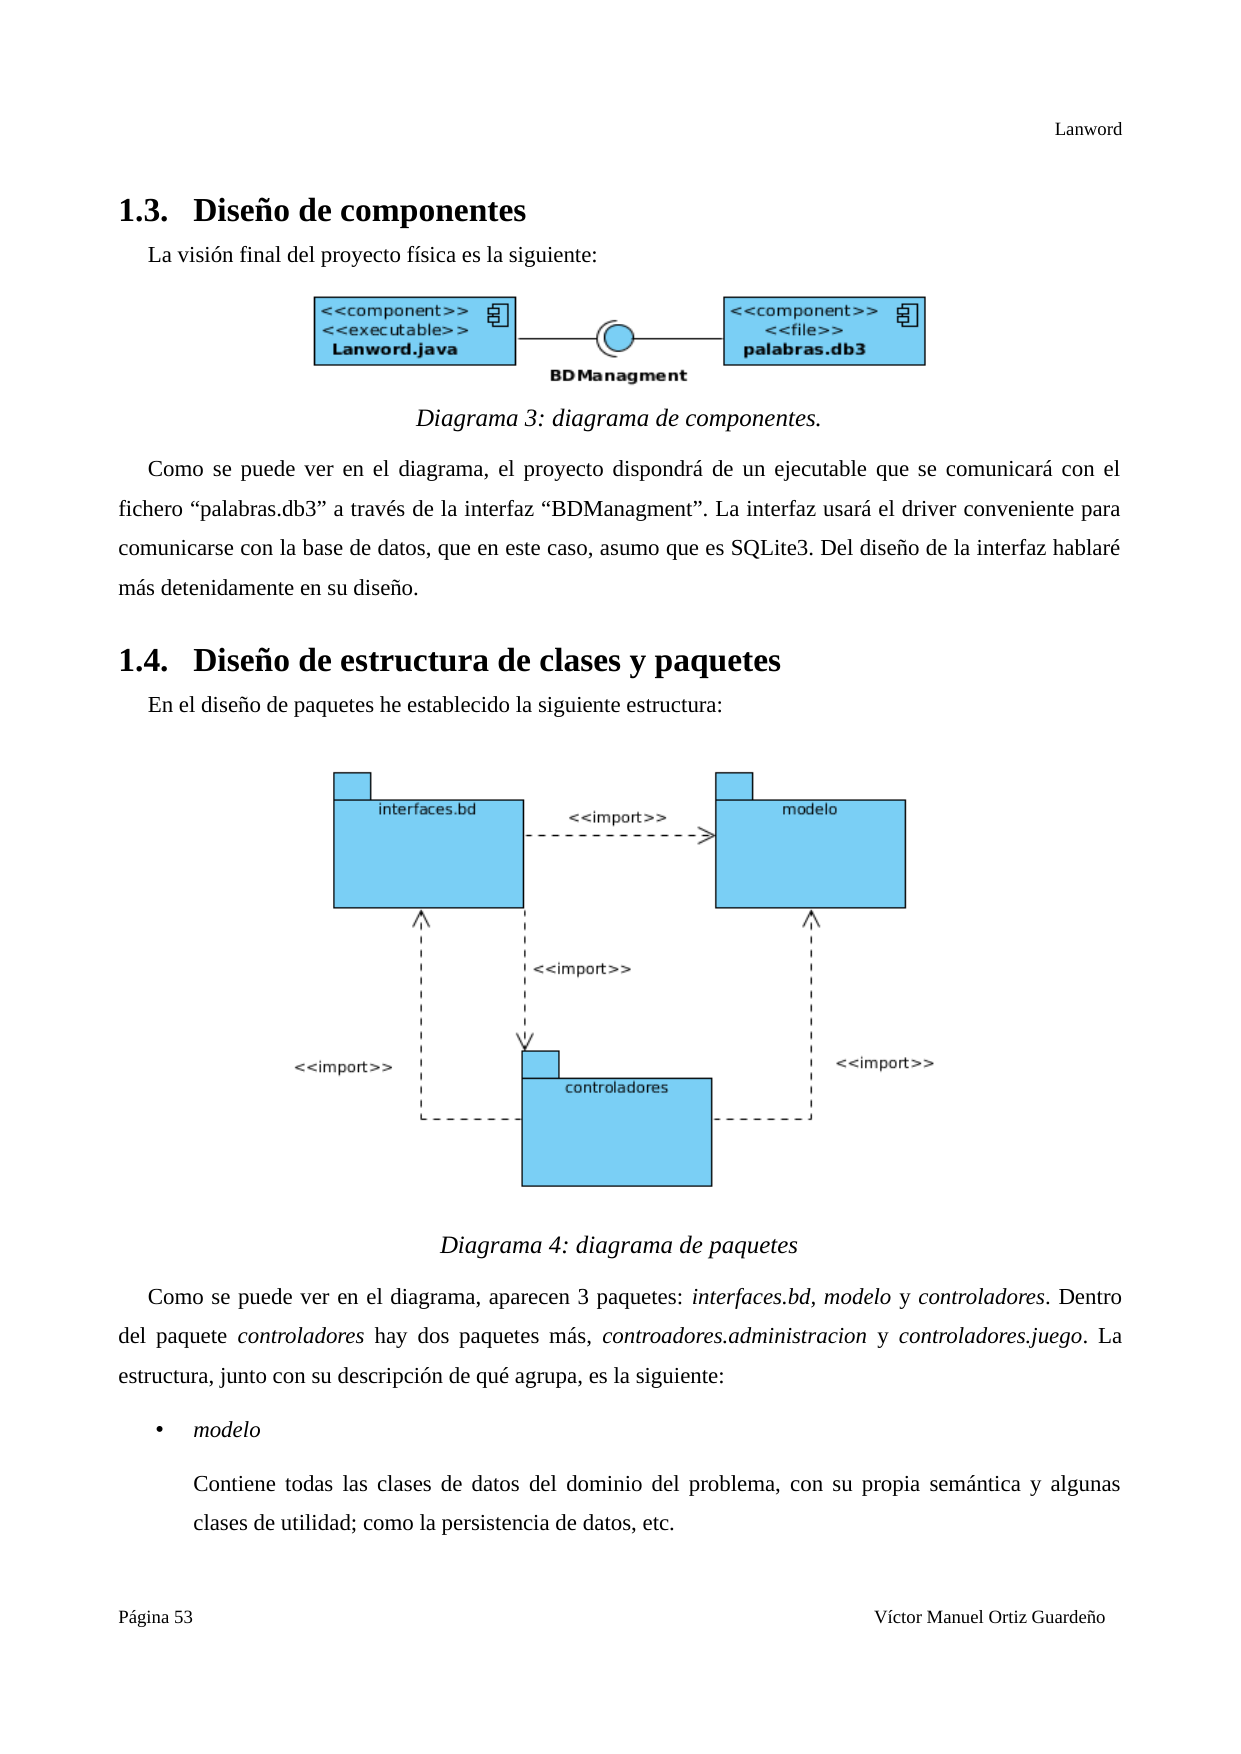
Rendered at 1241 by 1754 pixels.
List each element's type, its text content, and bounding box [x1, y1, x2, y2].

picture [272, 745, 969, 1217]
list Contiene todas las clases de datos del dominio del problema, con su propia semántica y algunas clases de utilidad; como la persistencia de datos, etc. [156, 1470, 1122, 1536]
text Como se puede ver en el diagrama, aparecen 3 paquetes: interfaces.bd, modelo y controladores. Dentro del paquete controladores hay dos paquetes más, controadores.administracion y controladores.juego. La estructura, junto con su descripción de qué agrupa, es la siguiente: [118, 1283, 1122, 1388]
text Diagrama 4: diagrama de paquetes [118, 1230, 1122, 1259]
subtitle Diseño de estructura de clases y paquetes [118, 640, 1122, 679]
text Diagrama 3: diagrama de componentes. [118, 403, 1122, 432]
text La visión final del proyecto física es la siguiente: [118, 241, 1122, 267]
list modelo [156, 1416, 1122, 1442]
picture [311, 294, 929, 388]
text Como se puede ver en el diagrama, el proyecto dispondrá de un ejecutable que se comunicará con el fichero “palabras.db3” a través de la interfaz “BDManagment”. La interfaz usará el driver conveniente para comunicarse con la base de datos, que en este caso, asumo que es SQLite3. Del diseño de la interfaz hablaré más detenidamente en su diseño. [118, 455, 1122, 600]
